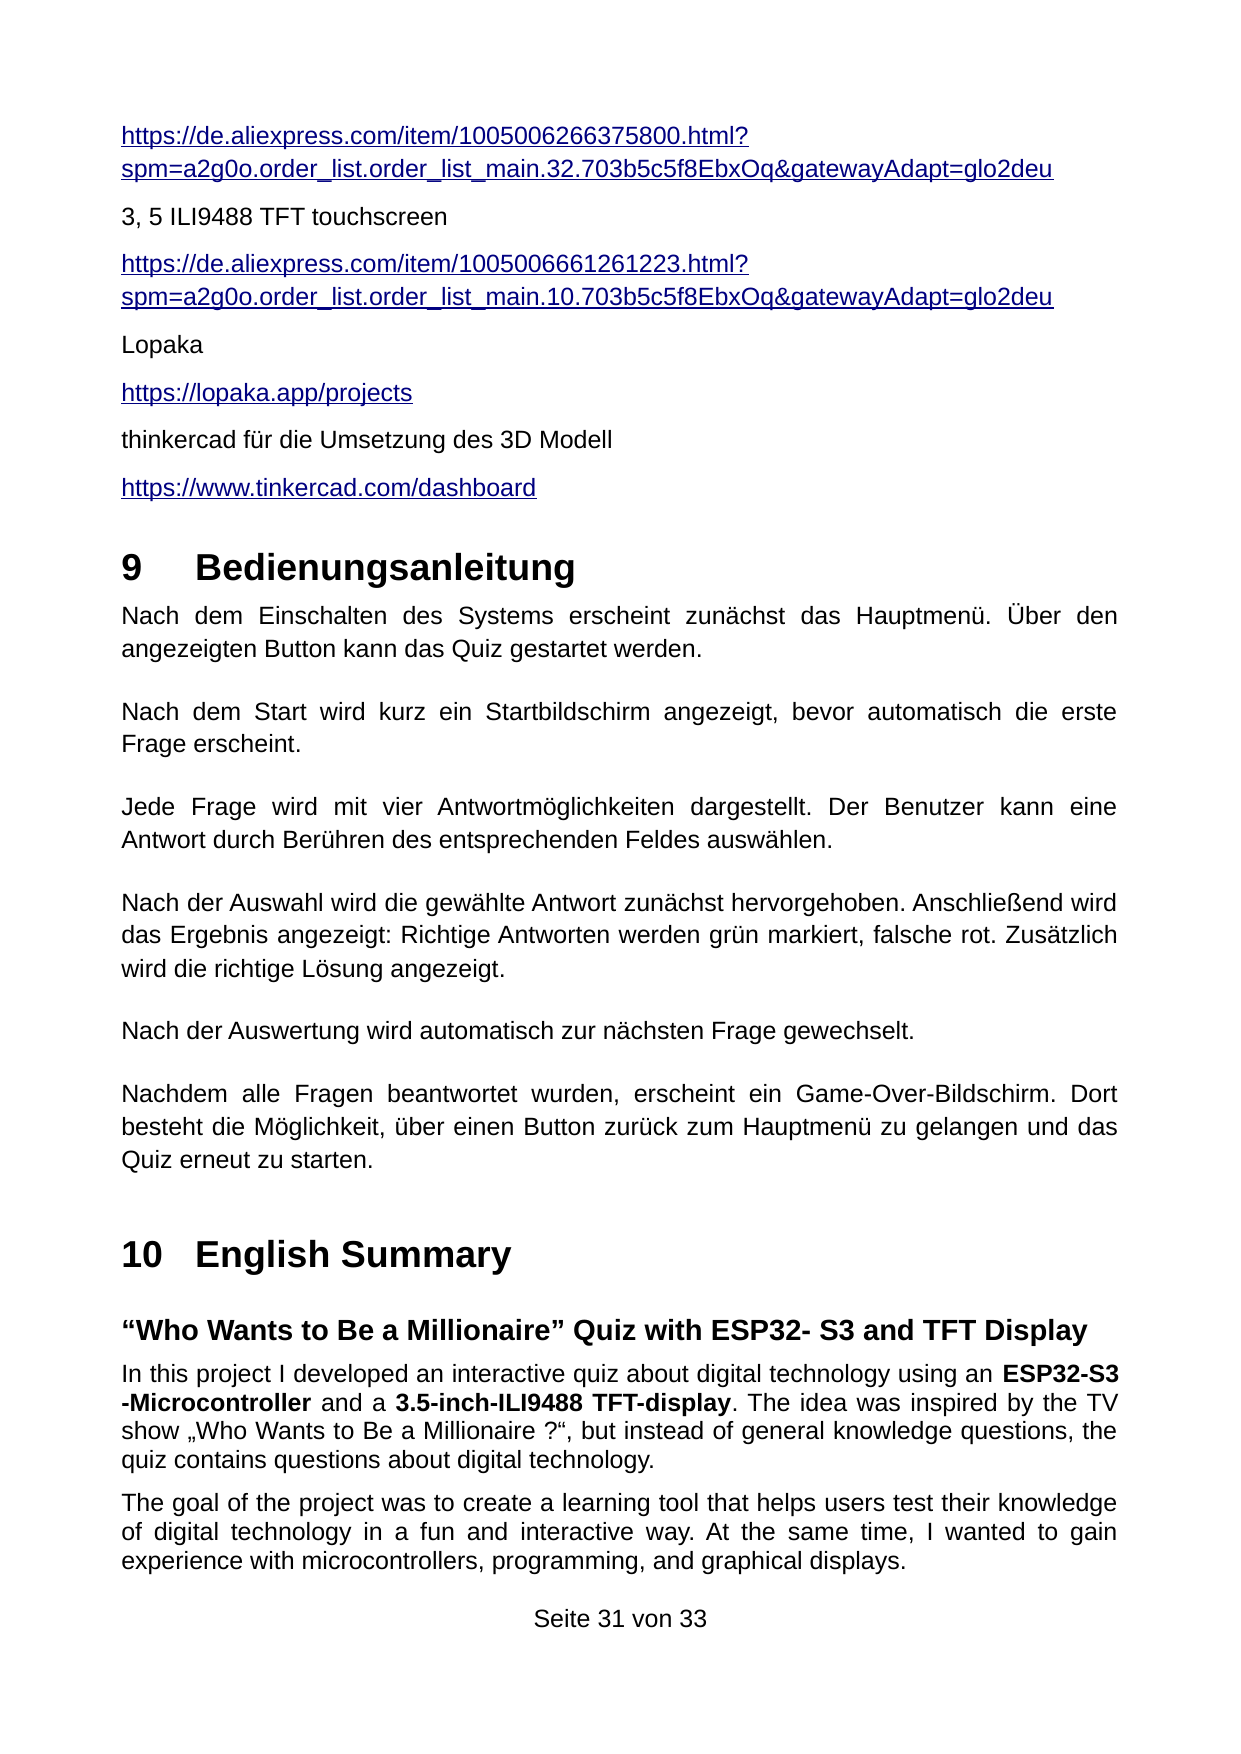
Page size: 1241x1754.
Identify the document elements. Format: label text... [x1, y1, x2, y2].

text The goal of the project was to create a learning tool that helps users test their knowledge of digital technology in a fun and interactive way. At the same time, I wanted to gain experience with microcontrollers, programming, and graphical displays. [121, 1488, 1119, 1574]
text https://lopaka.app/projects [121, 377, 1119, 406]
text Nach dem Start wird kurz ein Startbildschirm angezeigt, bevor automatisch die erste Frage erscheint. [121, 696, 1119, 758]
subtitle English Summary [121, 1232, 1119, 1275]
subtitle Bedienungsanleitung [121, 545, 1119, 588]
text In this project I developed an interactive quiz about digital technology using an ESP32-S3 -Microcontroller and a 3.5-inch-ILI9488 TFT-display. The idea was inspired by the TV show „Who Wants to Be a Millionaire ?“, but instead of general knowledge questions, the quiz contains questions about digital technology. [121, 1359, 1119, 1474]
text https://de.aliexpress.com/item/1005006266375800.html?spm=a2g0o.order_list.order_list_main.32.703b5c5f8EbxOq&gatewayAdapt=glo2deu [121, 121, 1119, 183]
text Jede Frage wird mit vier Antwortmöglichkeiten dargestellt. Der Benutzer kann eine Antwort durch Berühren des entsprechenden Feldes auswählen. [121, 792, 1119, 854]
text Nachdem alle Fragen beantwortet wurden, erscheint ein Game-Over-Bildschirm. Dort besteht die Möglichkeit, über einen Button zurück zum Hauptmenü zu gelangen und das Quiz erneut zu starten. [121, 1078, 1119, 1173]
text Nach der Auswahl wird die gewählte Antwort zunächst hervorgehoben. Anschließend wird das Ergebnis angezeigt: Richtige Antworten werden grün markiert, falsche rot. Zusätzlich wird die richtige Lösung angezeigt. [121, 887, 1119, 982]
text 3, 5 ILI9488 TFT touchscreen [121, 202, 1119, 230]
text Lopaka [121, 330, 1119, 359]
text thinkercad für die Umsetzung des 3D Modell [121, 425, 1119, 454]
text Nach der Auswertung wird automatisch zur nächsten Frage gewechselt. [121, 1016, 1119, 1045]
title “Who Wants to Be a Millionaire” Quiz with ESP32- S3 and TFT Display [121, 1313, 1119, 1346]
text https://de.aliexpress.com/item/1005006661261223.html?spm=a2g0o.order_list.order_list_main.10.703b5c5f8EbxOq&gatewayAdapt=glo2deu [121, 249, 1119, 311]
text https://www.tinkercad.com/dashboard [121, 473, 1119, 501]
text Nach dem Einschalten des Systems erscheint zunächst das Hauptmenü. Über den angezeigten Button kann das Quiz gestartet werden. [121, 601, 1119, 663]
